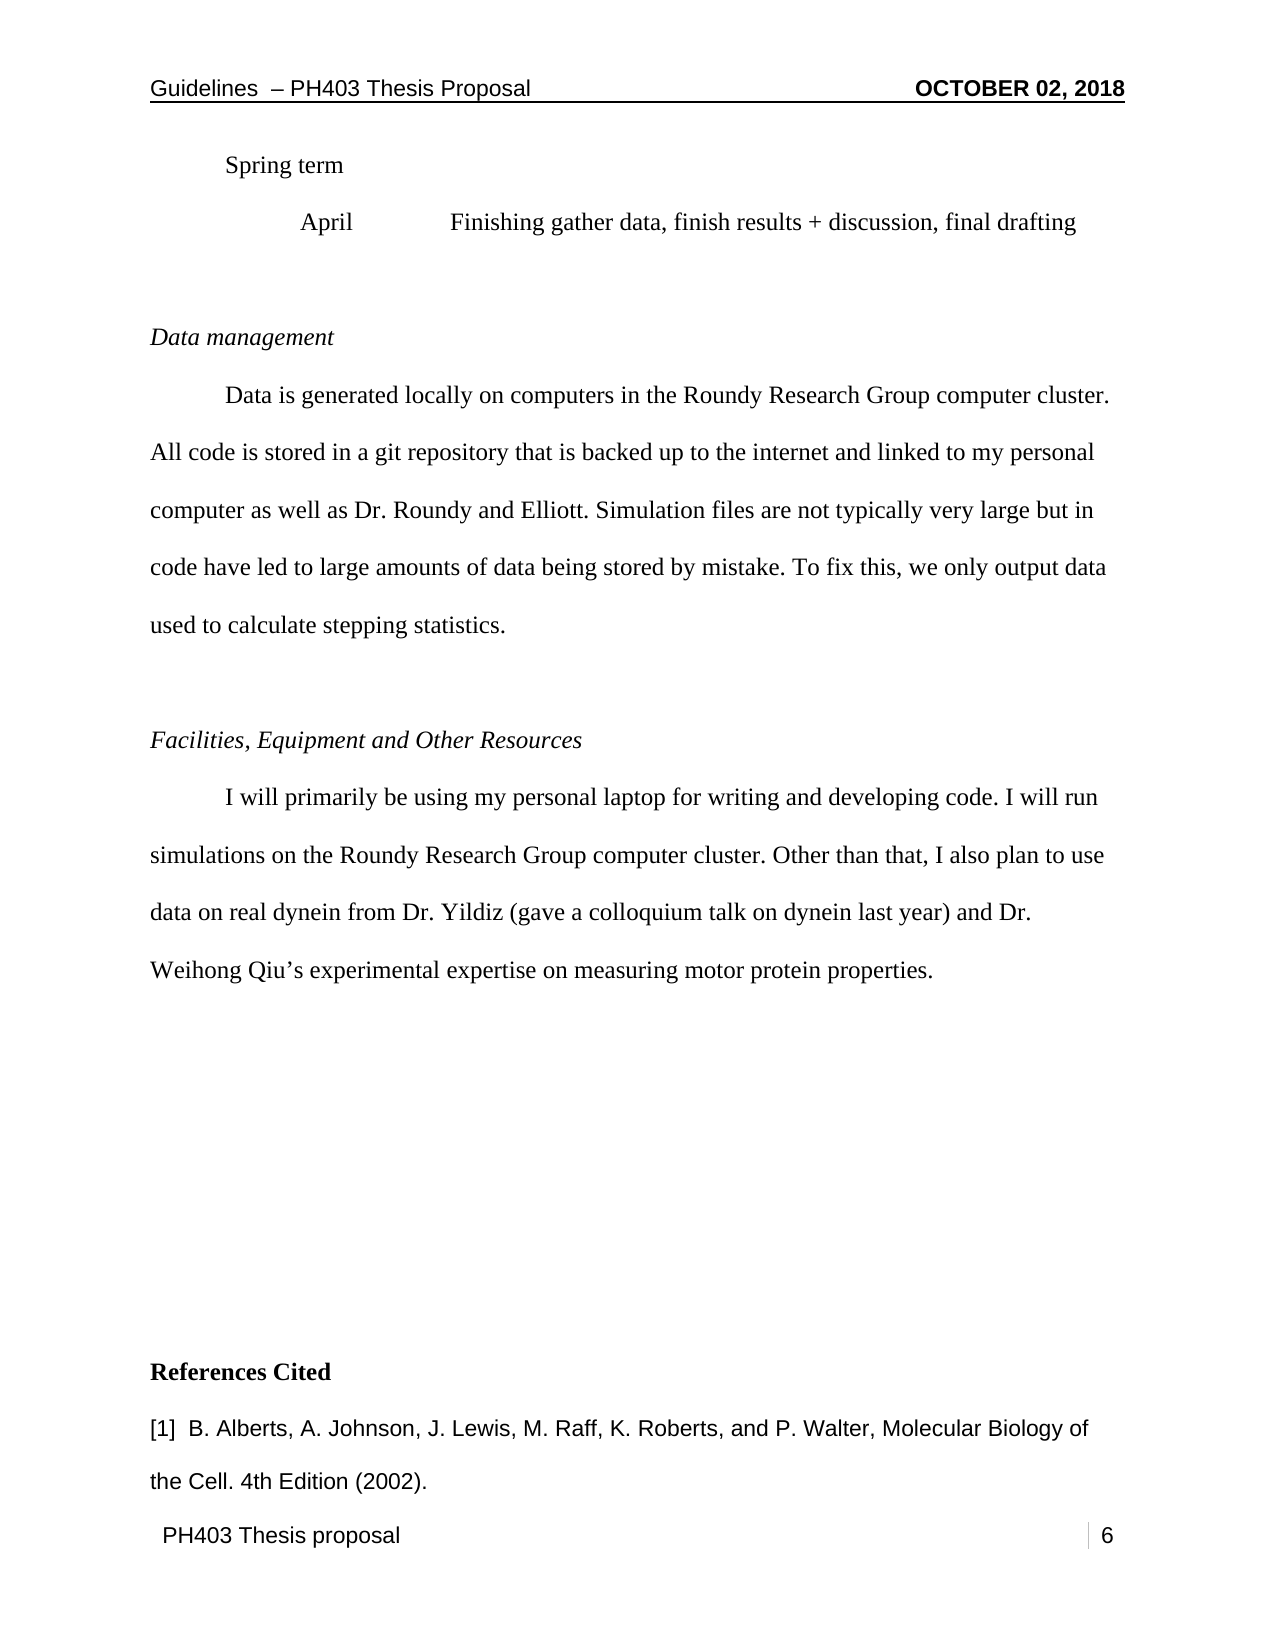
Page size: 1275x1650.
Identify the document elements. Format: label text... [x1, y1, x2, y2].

text Spring term [150, 150, 1125, 179]
text April Finishing gather data, finish results + discussion, final drafting [150, 207, 1125, 236]
text I will primarily be using my personal laptop for writing and developing code. I will run simulations on the Roundy Research Group computer cluster. Other than that, I also plan to use data on real dynein from Dr. Yildiz (gave a colloquium talk on dynein last year) and Dr. Weihong Qiu’s experimental expertise on measuring motor protein properties. [150, 782, 1125, 984]
text Data is generated locally on computers in the Roundy Research Group computer cluster. All code is stored in a git repository that is backed up to the internet and linked to my personal computer as well as Dr. Roundy and Elliott. Simulation files are not typically very large but in code have led to large amounts of data being stored by mistake. To fix this, we only output data used to calculate stepping statistics. [150, 380, 1125, 639]
text Data management [150, 322, 1125, 351]
text Facilities, Equipment and Other Resources [150, 725, 1125, 754]
text References Cited [150, 1357, 1125, 1386]
text [1] B. Alberts, A. Johnson, J. Lewis, M. Raff, K. Roberts, and P. Walter, Molecular Biology of the Cell. 4th Edition (2002). [150, 1415, 1125, 1494]
